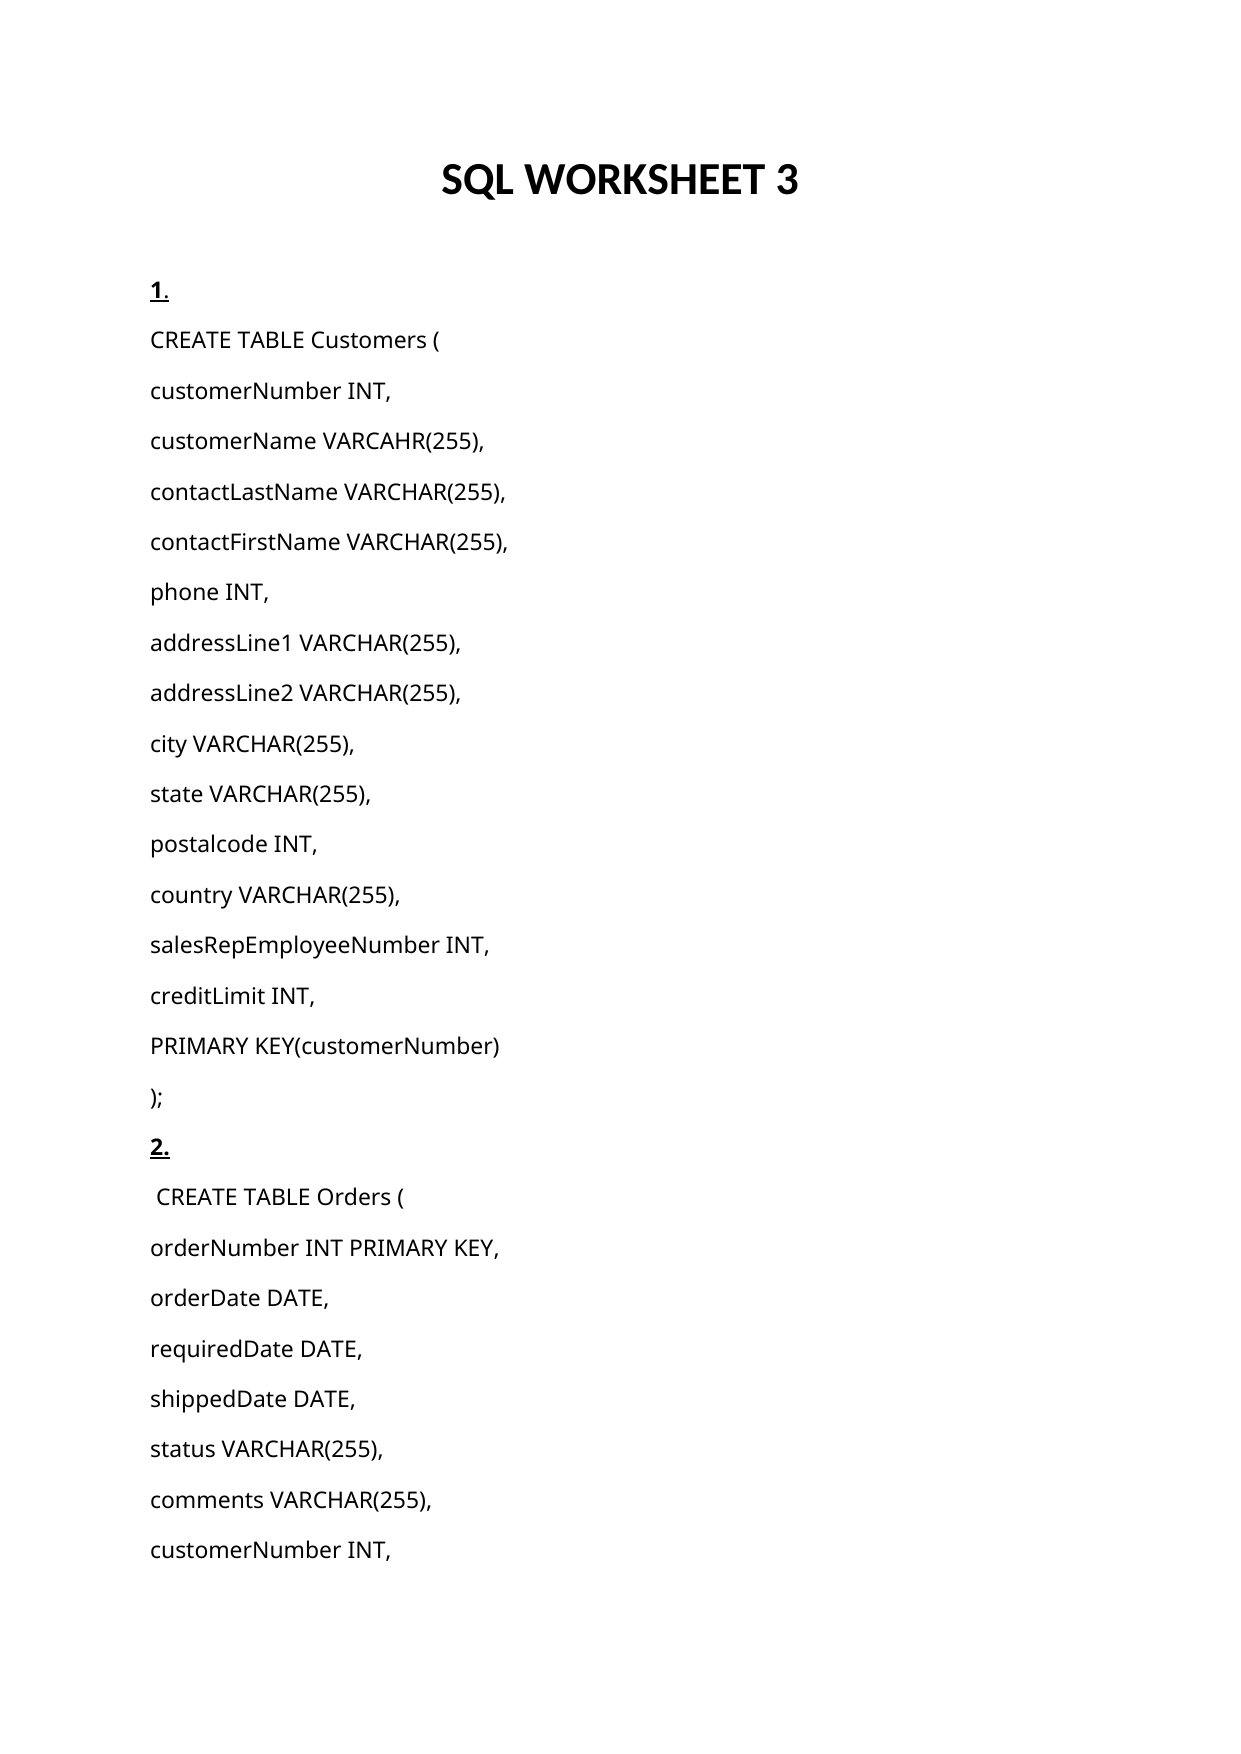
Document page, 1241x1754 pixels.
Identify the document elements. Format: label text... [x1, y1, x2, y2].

text contactLastName VARCHAR(255), [150, 476, 1090, 507]
text customerNumber INT, [150, 1534, 1090, 1566]
text CREATE TABLE Customers ( [150, 324, 1090, 356]
text city VARCHAR(255), [150, 728, 1090, 759]
text CREATE TABLE Orders ( [150, 1181, 1090, 1213]
text customerName VARCAHR(255), [150, 425, 1090, 456]
text addressLine2 VARCHAR(255), [150, 677, 1090, 708]
text comments VARCHAR(255), [150, 1484, 1090, 1515]
text phone INT, [150, 576, 1090, 608]
text contactFirstName VARCHAR(255), [150, 526, 1090, 557]
text orderNumber INT PRIMARY KEY, [150, 1232, 1090, 1263]
text orderDate DATE, [150, 1282, 1090, 1313]
text 1. [150, 274, 1090, 305]
text postalcode INT, [150, 828, 1090, 860]
text PRIMARY KEY(customerNumber) [150, 1030, 1090, 1061]
text 2. [150, 1131, 1090, 1162]
text country VARCHAR(255), [150, 879, 1090, 910]
text customerNumber INT, [150, 375, 1090, 406]
text requiredDate DATE, [150, 1333, 1090, 1364]
text shippedDate DATE, [150, 1383, 1090, 1414]
text status VARCHAR(255), [150, 1433, 1090, 1465]
text creditLimit INT, [150, 980, 1090, 1011]
text SQL WORKSHEET 3 [150, 150, 1090, 206]
text state VARCHAR(255), [150, 778, 1090, 809]
text addressLine1 VARCHAR(255), [150, 627, 1090, 658]
text ); [150, 1081, 1090, 1112]
text salesRepEmployeeNumber INT, [150, 929, 1090, 961]
